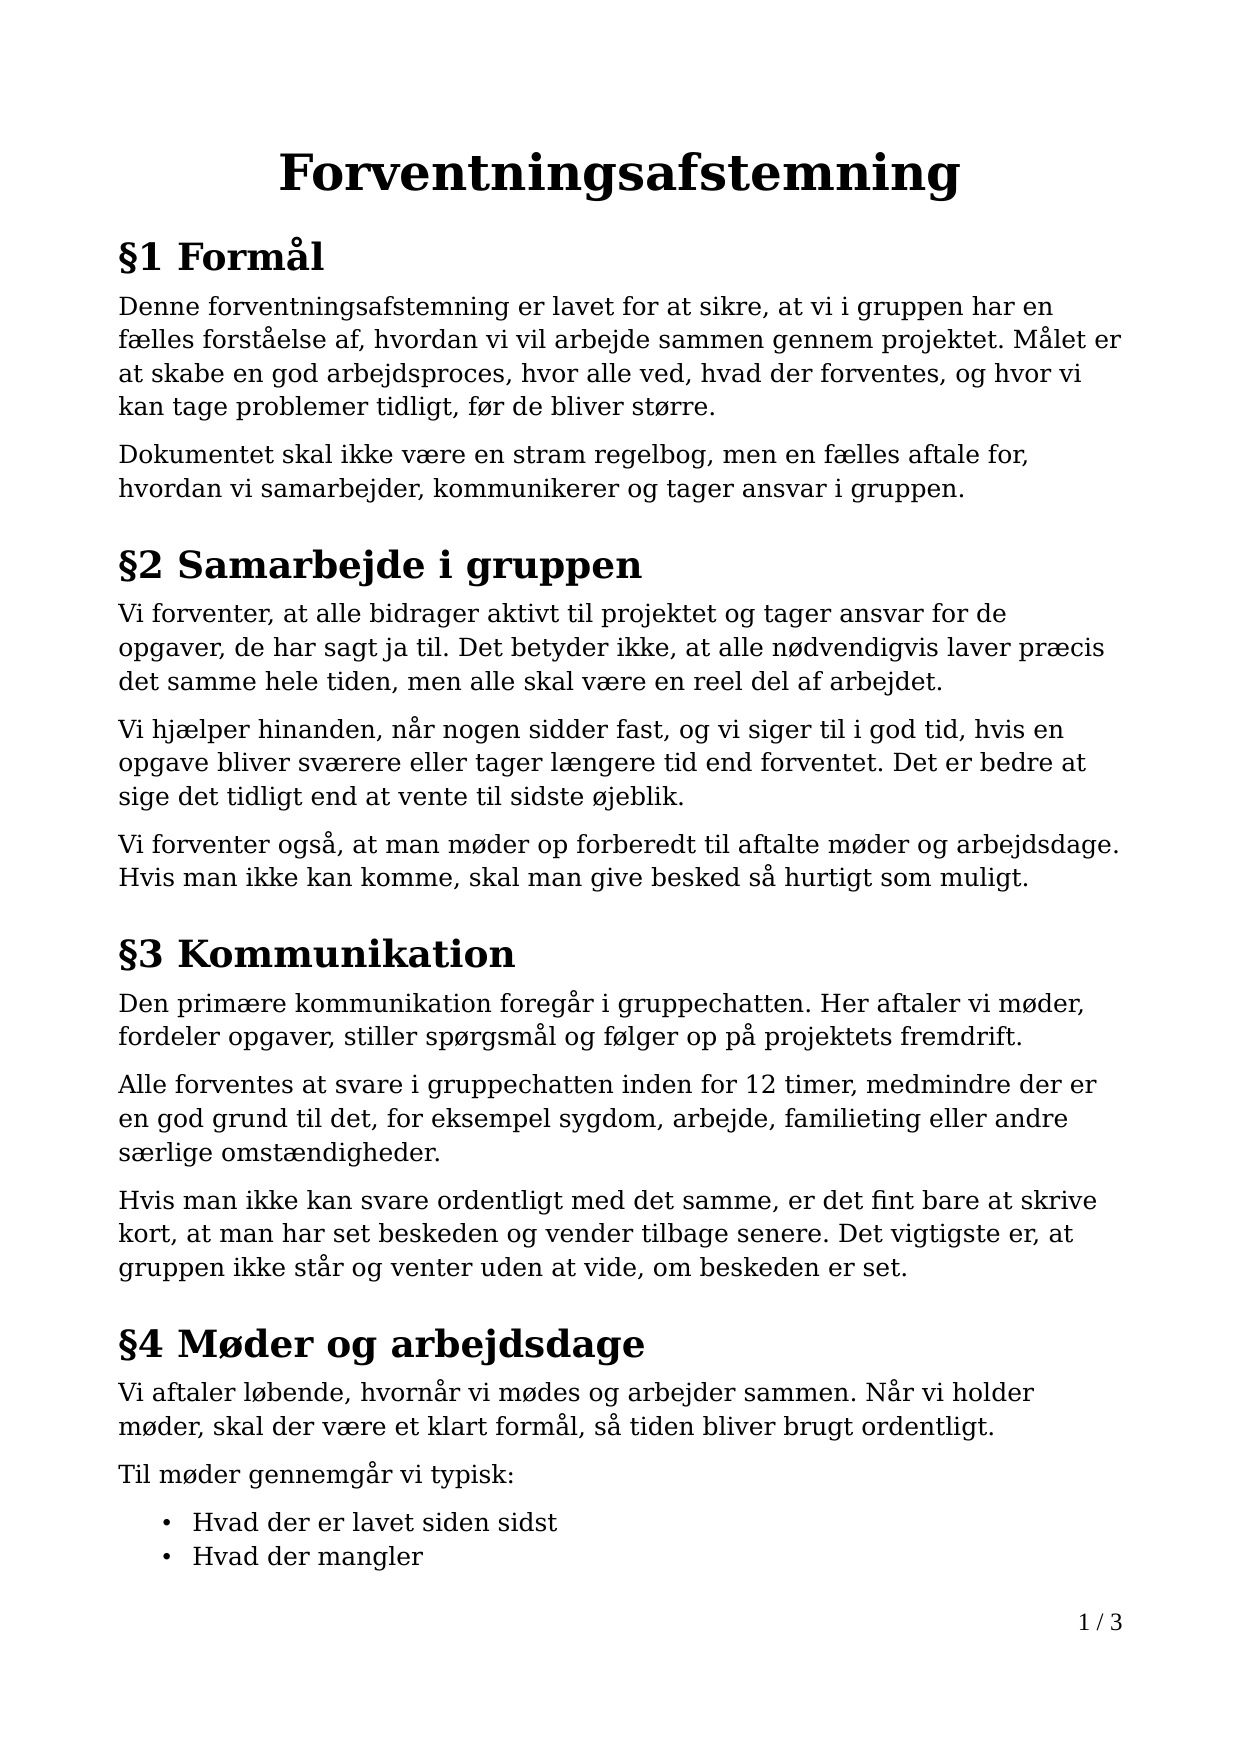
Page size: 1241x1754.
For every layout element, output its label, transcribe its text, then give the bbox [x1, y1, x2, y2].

list Hvad der mangler [162, 1542, 1122, 1571]
subtitle §2 Samarbejde i gruppen [118, 543, 1122, 587]
subtitle §3 Kommunikation [118, 932, 1122, 977]
text Alle forventes at svare i gruppechatten inden for 12 timer, medmindre der er en god grund til det, for eksempel sygdom, arbejde, familieting eller andre særlige omstændigheder. [118, 1071, 1122, 1167]
subtitle §1 Formål [118, 235, 1122, 279]
text Til møder gennemgår vi typisk: [118, 1460, 1122, 1489]
subtitle §4 Møder og arbejdsdage [118, 1322, 1122, 1366]
text Dokumentet skal ikke være en stram regelbog, men en fælles aftale for, hvordan vi samarbejder, kommunikerer og tager ansvar i gruppen. [118, 441, 1122, 503]
text Den primære kommunikation foregår i gruppechatten. Her aftaler vi møder, fordeler opgaver, stiller spørgsmål og følger op på projektets fremdrift. [118, 989, 1122, 1052]
list Hvad der er lavet siden sidst [162, 1508, 1122, 1537]
text Denne forventningsafstemning er lavet for at sikre, at vi i gruppen har en fælles forståelse af, hvordan vi vil arbejde sammen gennem projektet. Målet er at skabe en god arbejdsproces, hvor alle ved, hvad der forventes, og hvor vi kan tage problemer tidligt, før de bliver større. [118, 292, 1122, 422]
text Vi forventer også, at man møder op forberedt til aftalte møder og arbejdsdage. Hvis man ikke kan komme, skal man give besked så hurtigt som muligt. [118, 830, 1122, 893]
subtitle Forventningsafstemning [118, 143, 1122, 202]
text Vi aftaler løbende, hvornår vi mødes og arbejder sammen. Når vi holder møder, skal der være et klart formål, så tiden bliver brugt ordentligt. [118, 1378, 1122, 1441]
text Vi forventer, at alle bidrager aktivt til projektet og tager ansvar for de opgaver, de har sagt ja til. Det betyder ikke, at alle nødvendigvis laver præcis det samme hele tiden, men alle skal være en reel del af arbejdet. [118, 599, 1122, 696]
text Hvis man ikke kan svare ordentligt med det samme, er det fint bare at skrive kort, at man har set beskeden og vender tilbage senere. Det vigtigste er, at gruppen ikke står og venter uden at vide, om beskeden er set. [118, 1186, 1122, 1282]
text Vi hjælper hinanden, når nogen sidder fast, og vi siger til i god tid, hvis en opgave bliver sværere eller tager længere tid end forventet. Det er bedre at sige det tidligt end at vente til sidste øjeblik. [118, 715, 1122, 811]
